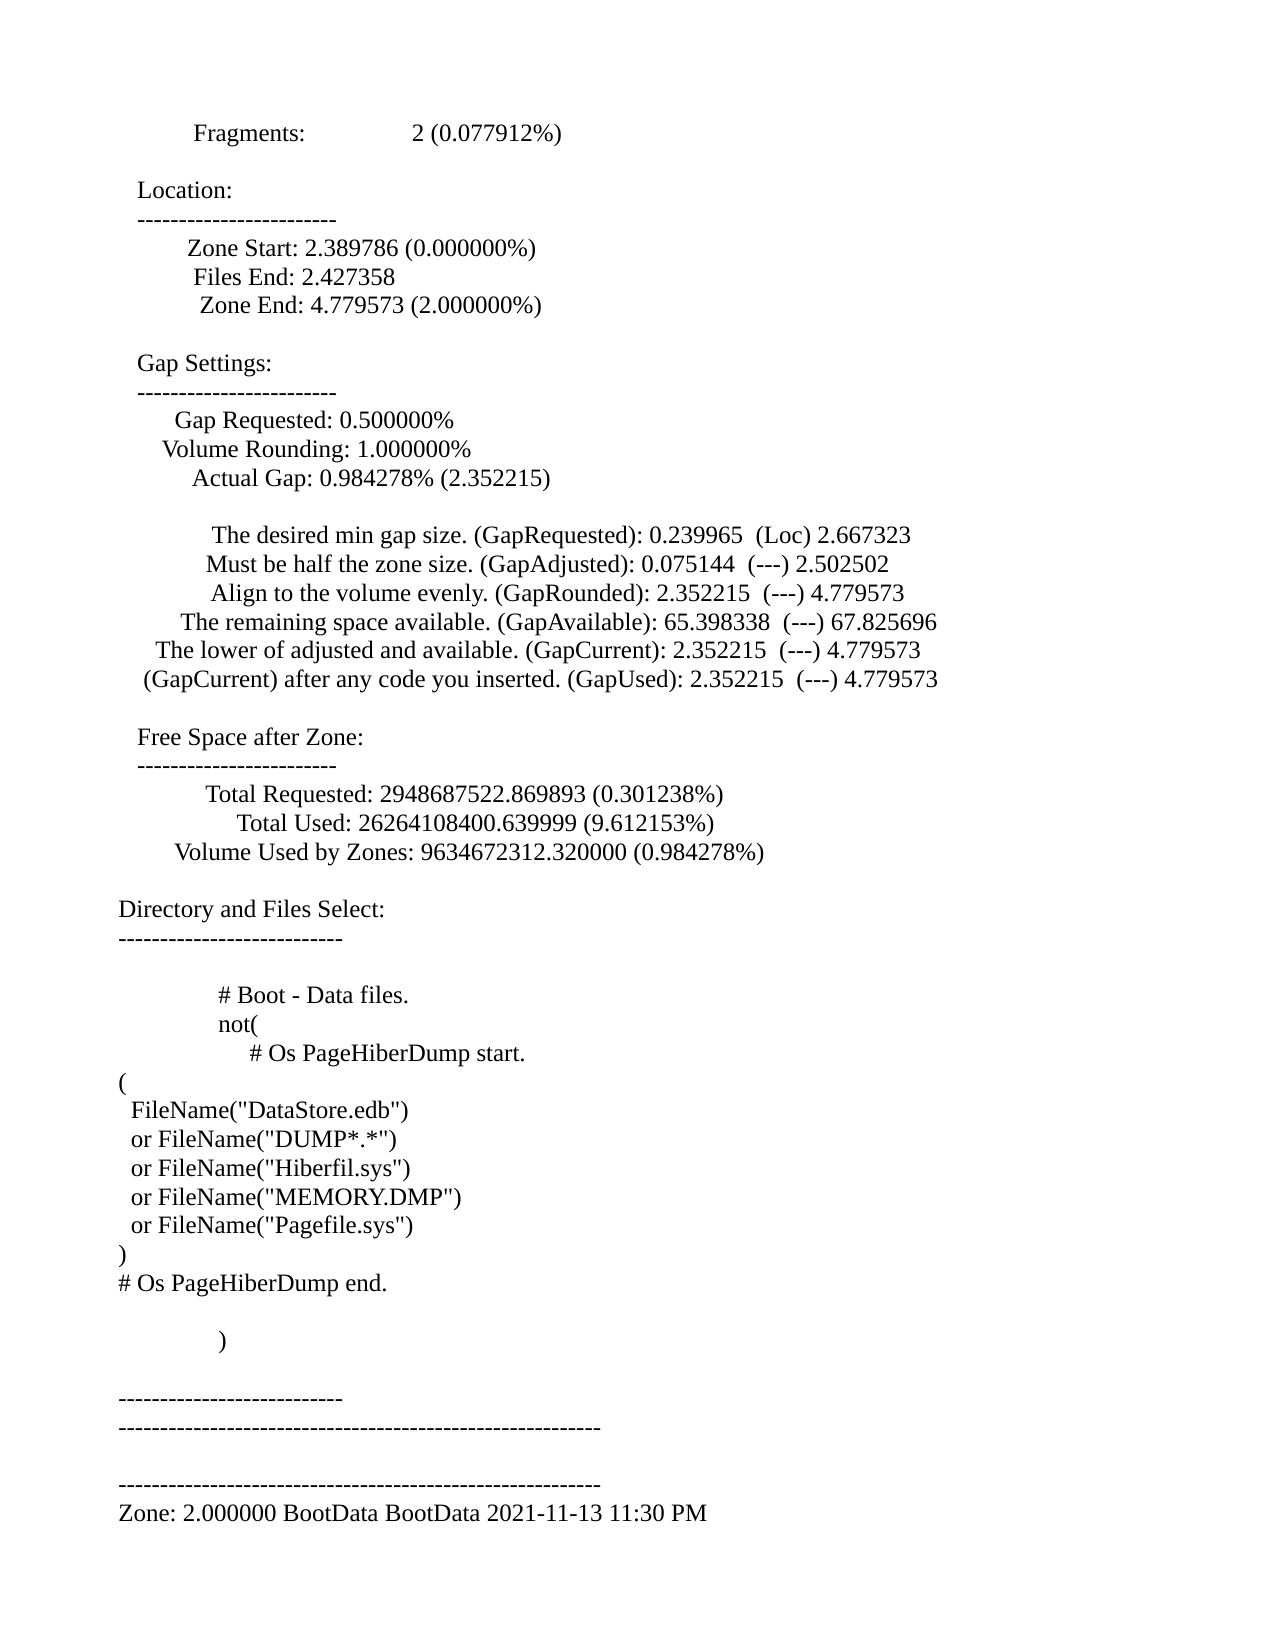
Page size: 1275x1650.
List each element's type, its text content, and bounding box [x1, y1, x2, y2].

text # Os PageHiberDump start. [118, 1038, 1157, 1067]
text not( [118, 1009, 1157, 1038]
text The lower of adjusted and available. (GapCurrent): 2.352215 (---) 4.779573 [118, 636, 1157, 664]
text Gap Settings: [118, 348, 1157, 377]
text --------------------------- [118, 923, 1157, 952]
text # Os PageHiberDump end. [118, 1268, 1157, 1297]
text Files End: 2.427358 [118, 262, 1157, 291]
text FileName("DataStore.edb") [118, 1096, 1157, 1124]
text ------------------------ [118, 204, 1157, 233]
text Fragments: 2 (0.077912%) [118, 118, 1157, 147]
text or FileName("Pagefile.sys") [118, 1211, 1157, 1239]
text (GapCurrent) after any code you inserted. (GapUsed): 2.352215 (---) 4.779573 [118, 664, 1157, 693]
text # Boot - Data files. [118, 981, 1157, 1009]
text or FileName("Hiberfil.sys") [118, 1153, 1157, 1182]
text Zone: 2.000000 BootData BootData 2021-11-13 11:30 PM [118, 1498, 1157, 1527]
text or FileName("MEMORY.DMP") [118, 1182, 1157, 1211]
text Actual Gap: 0.984278% (2.352215) [118, 463, 1157, 492]
text --------------------------- [118, 1383, 1157, 1412]
text The desired min gap size. (GapRequested): 0.239965 (Loc) 2.667323 [118, 521, 1157, 549]
text ) [118, 1239, 1157, 1268]
text ) [118, 1326, 1157, 1354]
text or FileName("DUMP*.*") [118, 1124, 1157, 1153]
text ( [118, 1067, 1157, 1096]
text Total Requested: 2948687522.869893 (0.301238%) [118, 779, 1157, 808]
text Gap Requested: 0.500000% [118, 406, 1157, 434]
text Align to the volume evenly. (GapRounded): 2.352215 (---) 4.779573 [118, 578, 1157, 607]
text Zone Start: 2.389786 (0.000000%) [118, 233, 1157, 262]
text Directory and Files Select: [118, 894, 1157, 923]
text ------------------------ [118, 751, 1157, 779]
text Free Space after Zone: [118, 722, 1157, 751]
text Volume Rounding: 1.000000% [118, 434, 1157, 463]
text Volume Used by Zones: 9634672312.320000 (0.984278%) [118, 837, 1157, 866]
text ------------------------ [118, 377, 1157, 406]
text Zone End: 4.779573 (2.000000%) [118, 291, 1157, 319]
text ---------------------------------------------------------- [118, 1412, 1157, 1441]
text ---------------------------------------------------------- [118, 1469, 1157, 1498]
text Total Used: 26264108400.639999 (9.612153%) [118, 808, 1157, 837]
text Location: [118, 176, 1157, 204]
text Must be half the zone size. (GapAdjusted): 0.075144 (---) 2.502502 [118, 549, 1157, 578]
text The remaining space available. (GapAvailable): 65.398338 (---) 67.825696 [118, 607, 1157, 636]
